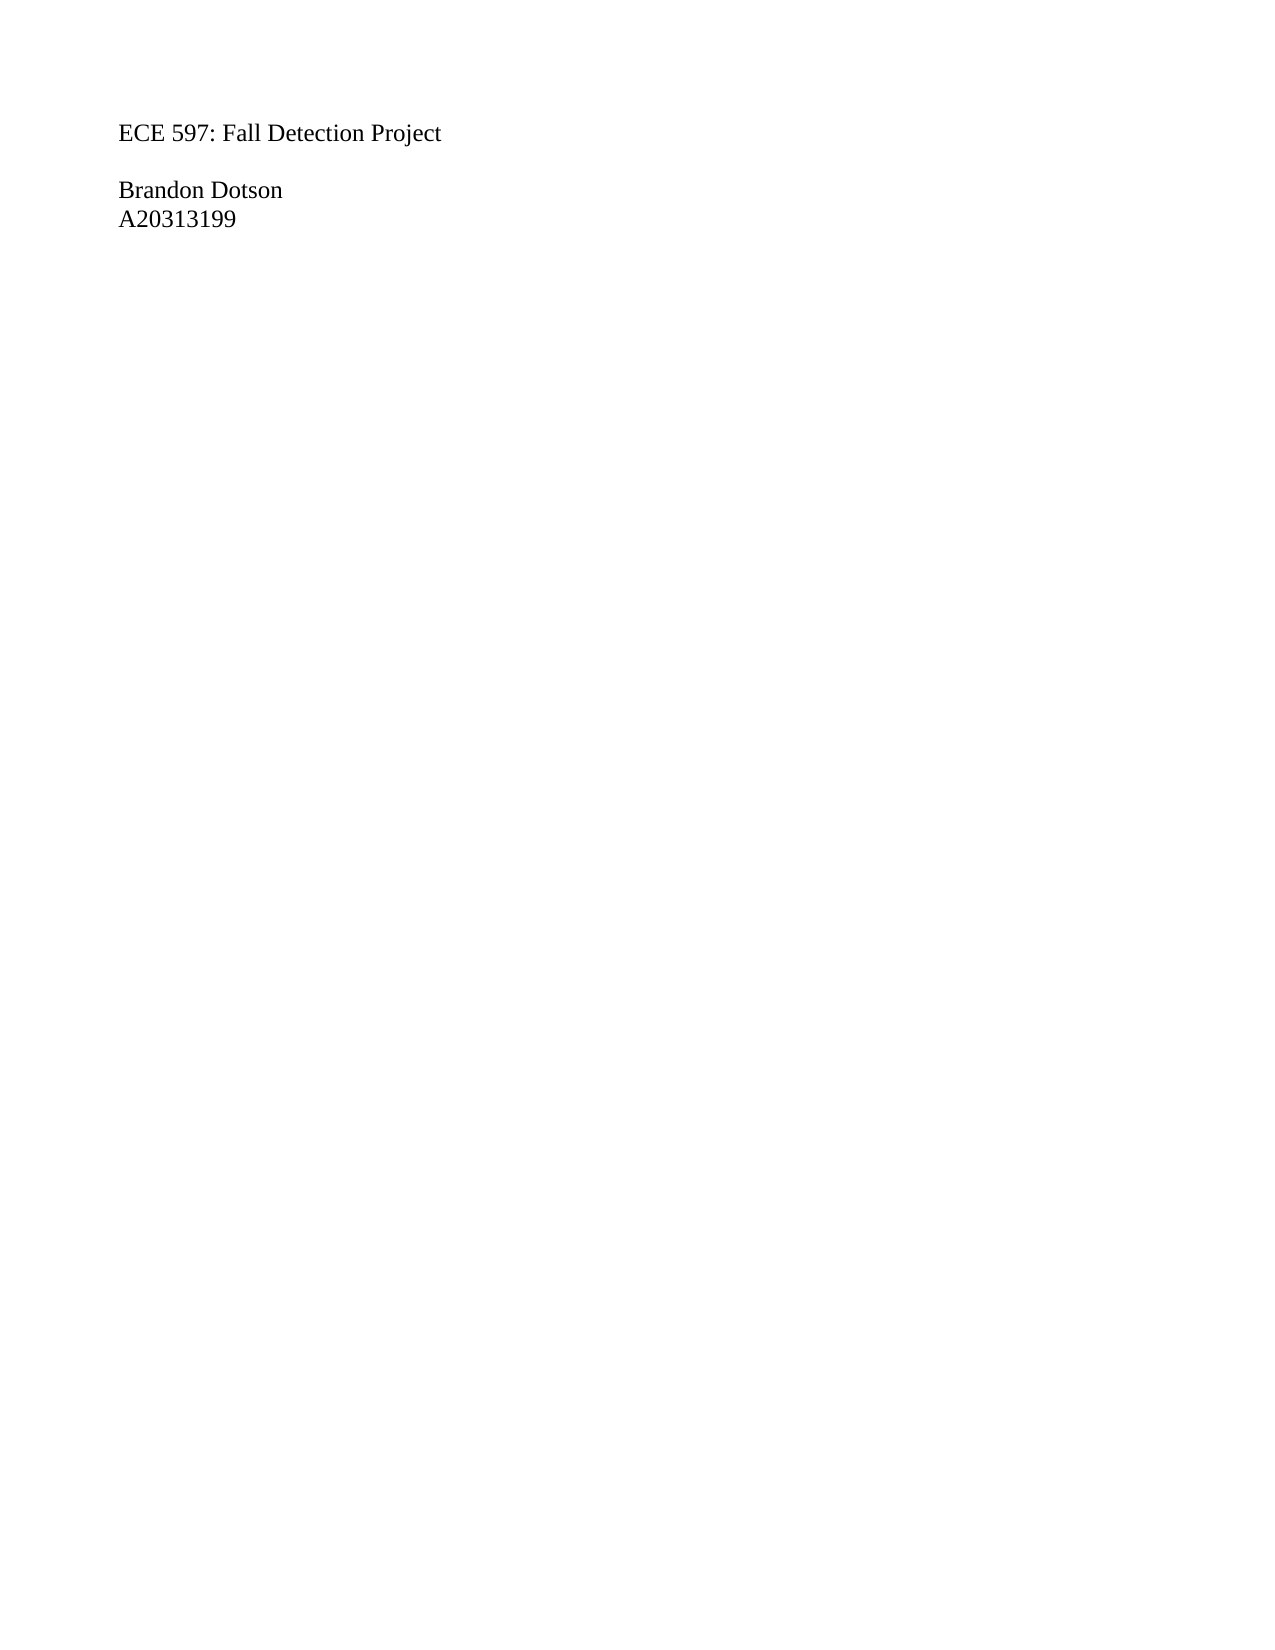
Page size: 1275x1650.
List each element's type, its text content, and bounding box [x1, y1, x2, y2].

text Brandon Dotson [118, 176, 1157, 204]
text ECE 597: Fall Detection Project [118, 118, 1157, 147]
text A20313199 [118, 204, 1157, 233]
